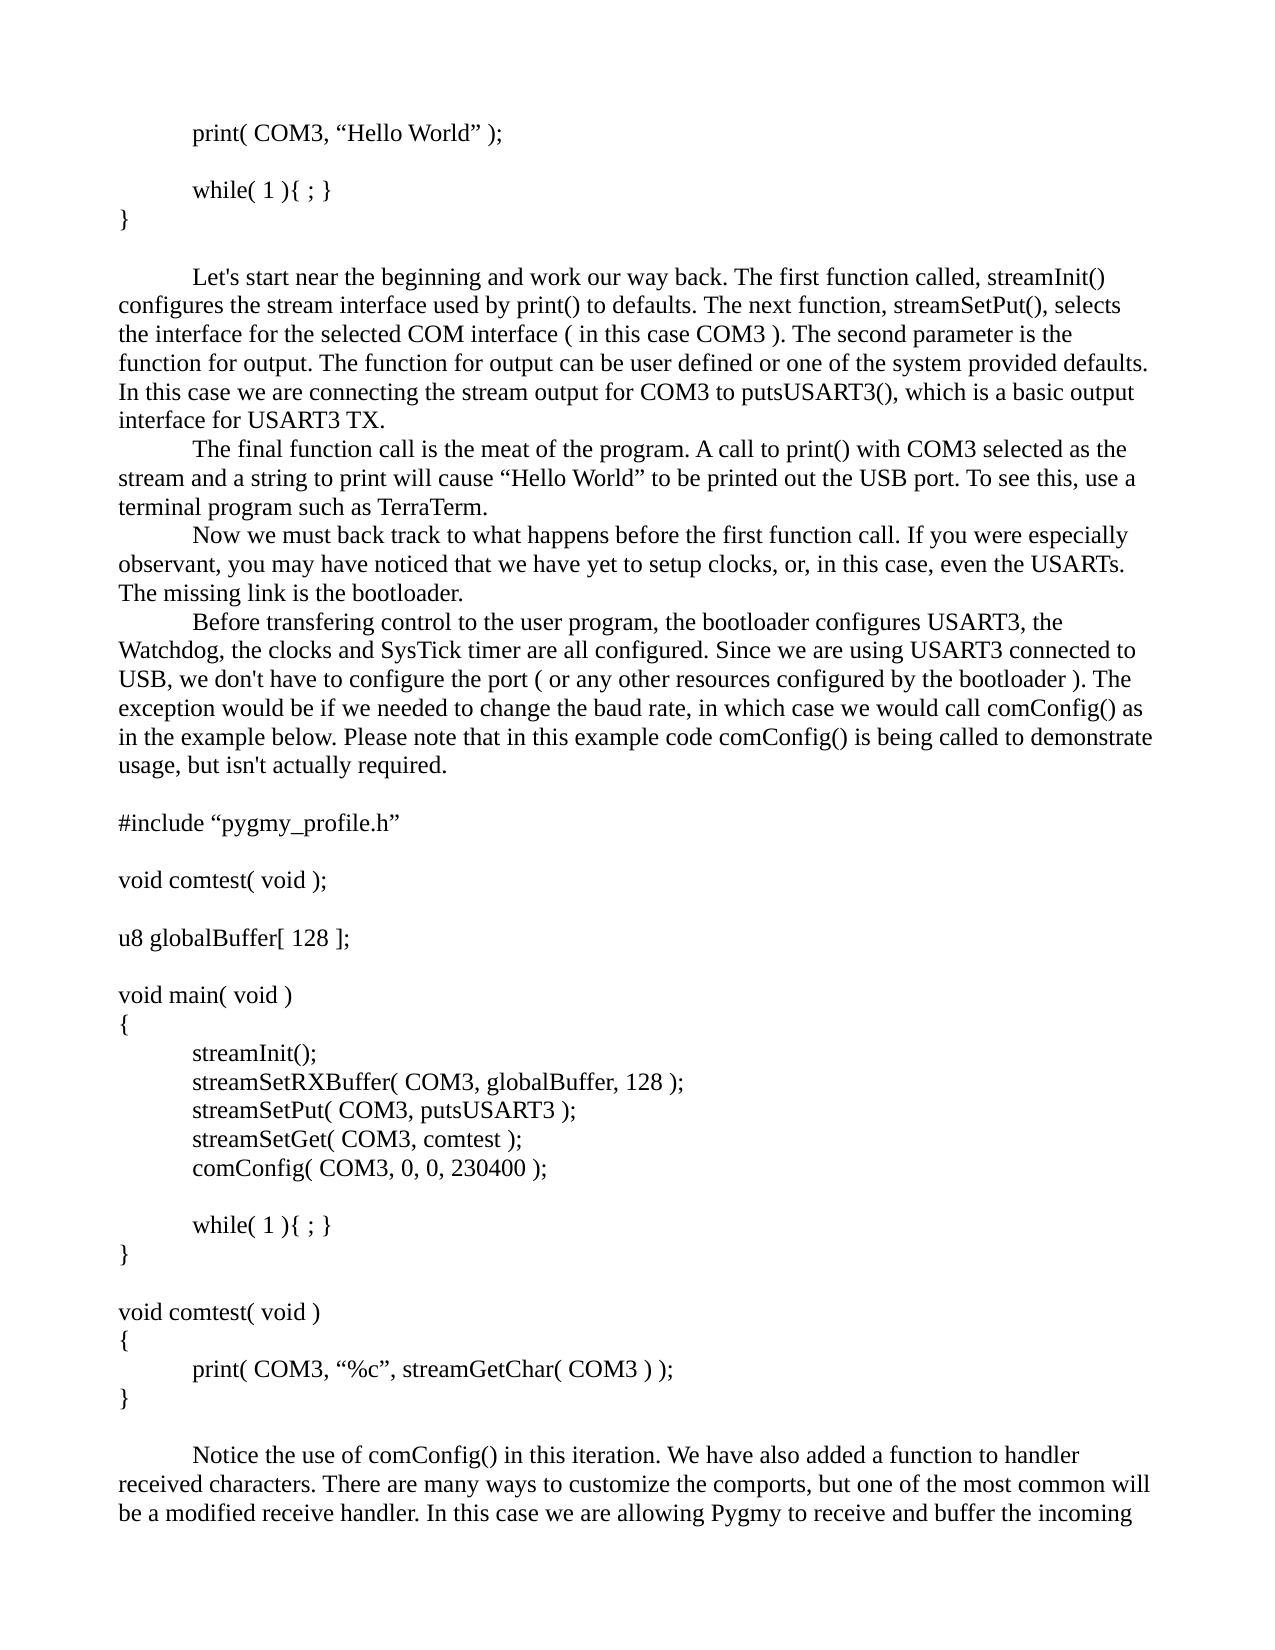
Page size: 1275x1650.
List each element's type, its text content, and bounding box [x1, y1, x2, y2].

text void main( void ) [118, 981, 1157, 1009]
text while( 1 ){ ; } [118, 176, 1157, 204]
text streamSetPut( COM3, putsUSART3 ); [118, 1096, 1157, 1124]
text } [118, 1239, 1157, 1268]
text comConfig( COM3, 0, 0, 230400 ); [118, 1153, 1157, 1182]
text void comtest( void ) [118, 1297, 1157, 1326]
text streamSetGet( COM3, comtest ); [118, 1124, 1157, 1153]
text print( COM3, “Hello World” ); [118, 118, 1157, 147]
text streamSetRXBuffer( COM3, globalBuffer, 128 ); [118, 1067, 1157, 1096]
text Before transfering control to the user program, the bootloader configures USART3, the Watchdog, the clocks and SysTick timer are all configured. Since we are using USART3 connected to USB, we don't have to configure the port ( or any other resources configured by the bootloader ). The exception would be if we needed to change the baud rate, in which case we would call comConfig() as in the example below. Please note that in this example code comConfig() is being called to demonstrate usage, but isn't actually required. [118, 607, 1157, 779]
text #include “pygmy_profile.h” [118, 808, 1157, 837]
text void comtest( void ); [118, 866, 1157, 894]
text print( COM3, “%c”, streamGetChar( COM3 ) ); [118, 1354, 1157, 1383]
text { [118, 1326, 1157, 1354]
text } [118, 1383, 1157, 1412]
text { [118, 1009, 1157, 1038]
text The final function call is the meat of the program. A call to print() with COM3 selected as the stream and a string to print will cause “Hello World” to be printed out the USB port. To see this, use a terminal program such as TerraTerm. [118, 434, 1157, 521]
text Let's start near the beginning and work our way back. The first function called, streamInit() configures the stream interface used by print() to defaults. The next function, streamSetPut(), selects the interface for the selected COM interface ( in this case COM3 ). The second parameter is the function for output. The function for output can be user defined or one of the system provided defaults. In this case we are connecting the stream output for COM3 to putsUSART3(), which is a basic output interface for USART3 TX. [118, 262, 1157, 434]
text Notice the use of comConfig() in this iteration. We have also added a function to handler received characters. There are many ways to customize the comports, but one of the most common will be a modified receive handler. In this case we are allowing Pygmy to receive and buffer the incoming [118, 1441, 1157, 1527]
text streamInit(); [118, 1038, 1157, 1067]
text u8 globalBuffer[ 128 ]; [118, 923, 1157, 952]
text Now we must back track to what happens before the first function call. If you were especially observant, you may have noticed that we have yet to setup clocks, or, in this case, even the USARTs. The missing link is the bootloader. [118, 521, 1157, 607]
text while( 1 ){ ; } [118, 1211, 1157, 1239]
text } [118, 204, 1157, 233]
